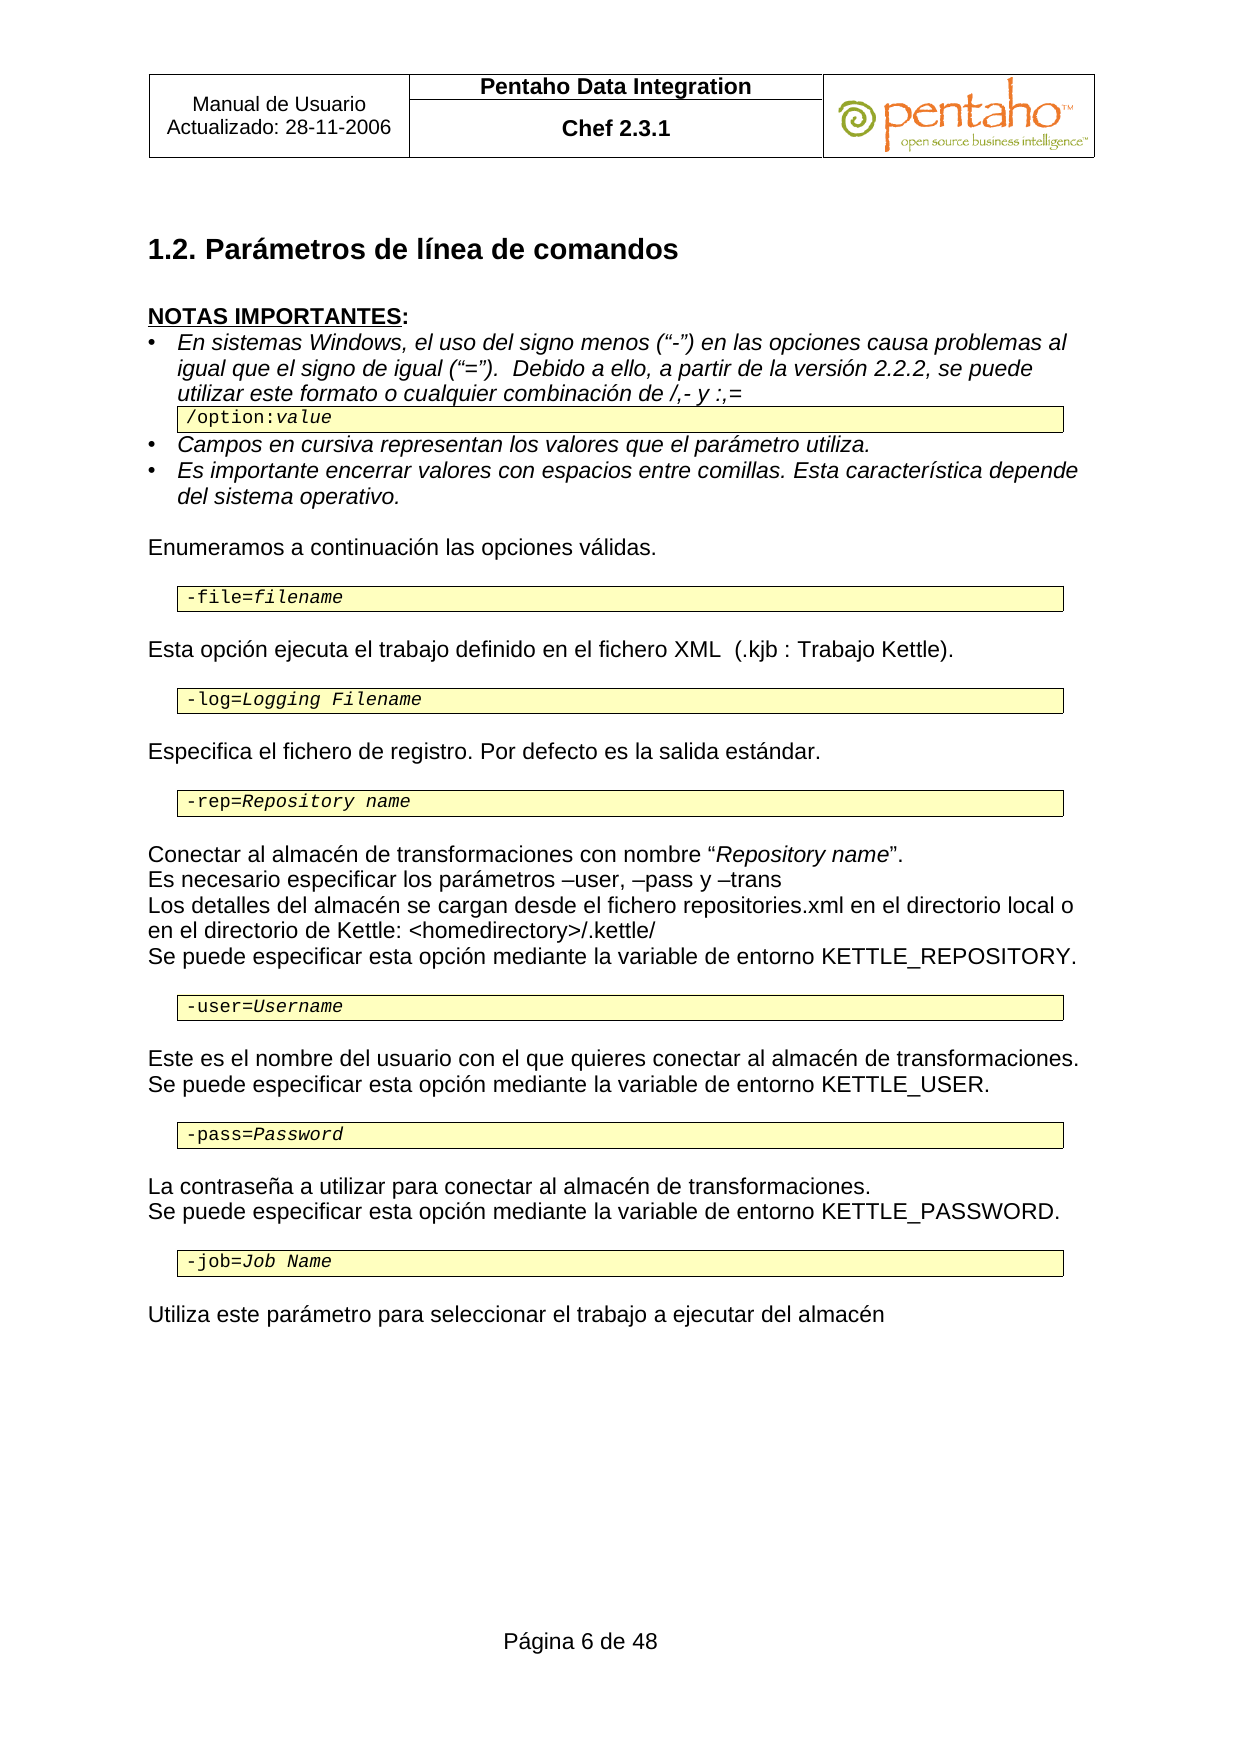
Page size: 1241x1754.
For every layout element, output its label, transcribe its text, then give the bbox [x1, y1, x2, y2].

text NOTAS IMPORTANTES: [148, 304, 1092, 329]
text Se puede especificar esta opción mediante la variable de entorno KETTLE_REPOSITORY. [148, 943, 1092, 969]
text Los detalles del almacén se cargan desde el fichero repositories.xml en el directorio local o en el directorio de Kettle: <homedirectory>/.kettle/ [148, 892, 1092, 943]
text Se puede especificar esta opción mediante la variable de entorno KETTLE_PASSWORD. [148, 1199, 1092, 1224]
text Enumeramos a continuación las opciones válidas. [148, 534, 1092, 560]
list Es importante encerrar valores con espacios entre comillas. Esta característica depende del sistema operativo. [148, 458, 1092, 509]
list Campos en cursiva representan los valores que el parámetro utiliza. [148, 432, 1092, 458]
text -log=Logging Filename [178, 689, 1063, 713]
text La contraseña a utilizar para conectar al almacén de transformaciones. [148, 1173, 1092, 1199]
text -file=filename [178, 587, 1063, 611]
text Utiliza este parámetro para seleccionar el trabajo a ejecutar del almacén [148, 1301, 1092, 1327]
text -job=Job Name [178, 1251, 1063, 1276]
subtitle Parámetros de línea de comandos [148, 233, 1092, 266]
text -rep=Repository name [178, 791, 1063, 816]
list En sistemas Windows, el uso del signo menos (“-”) en las opciones causa problemas al igual que el signo de igual (“=”). Debido a ello, a partir de la versión 2.2.2, se puede utilizar este formato o cualquier combinación de /,- y :,= [148, 329, 1092, 406]
text Se puede especificar esta opción mediante la variable de entorno KETTLE_USER. [148, 1071, 1092, 1097]
text Este es el nombre del usuario con el que quieres conectar al almacén de transformaciones. [148, 1046, 1092, 1071]
text Es necesario especificar los parámetros –user, –pass y –trans [148, 867, 1092, 892]
text Conectar al almacén de transformaciones con nombre “Repository name”. [148, 841, 1092, 867]
text Especifica el fichero de registro. Por defecto es la salida estándar. [148, 739, 1092, 764]
text Esta opción ejecuta el trabajo definido en el fichero XML (.kjb : Trabajo Kettle). [148, 637, 1092, 662]
text -user=Username [178, 996, 1063, 1020]
text /option:value [178, 407, 1063, 432]
text -pass=Password [178, 1123, 1063, 1148]
